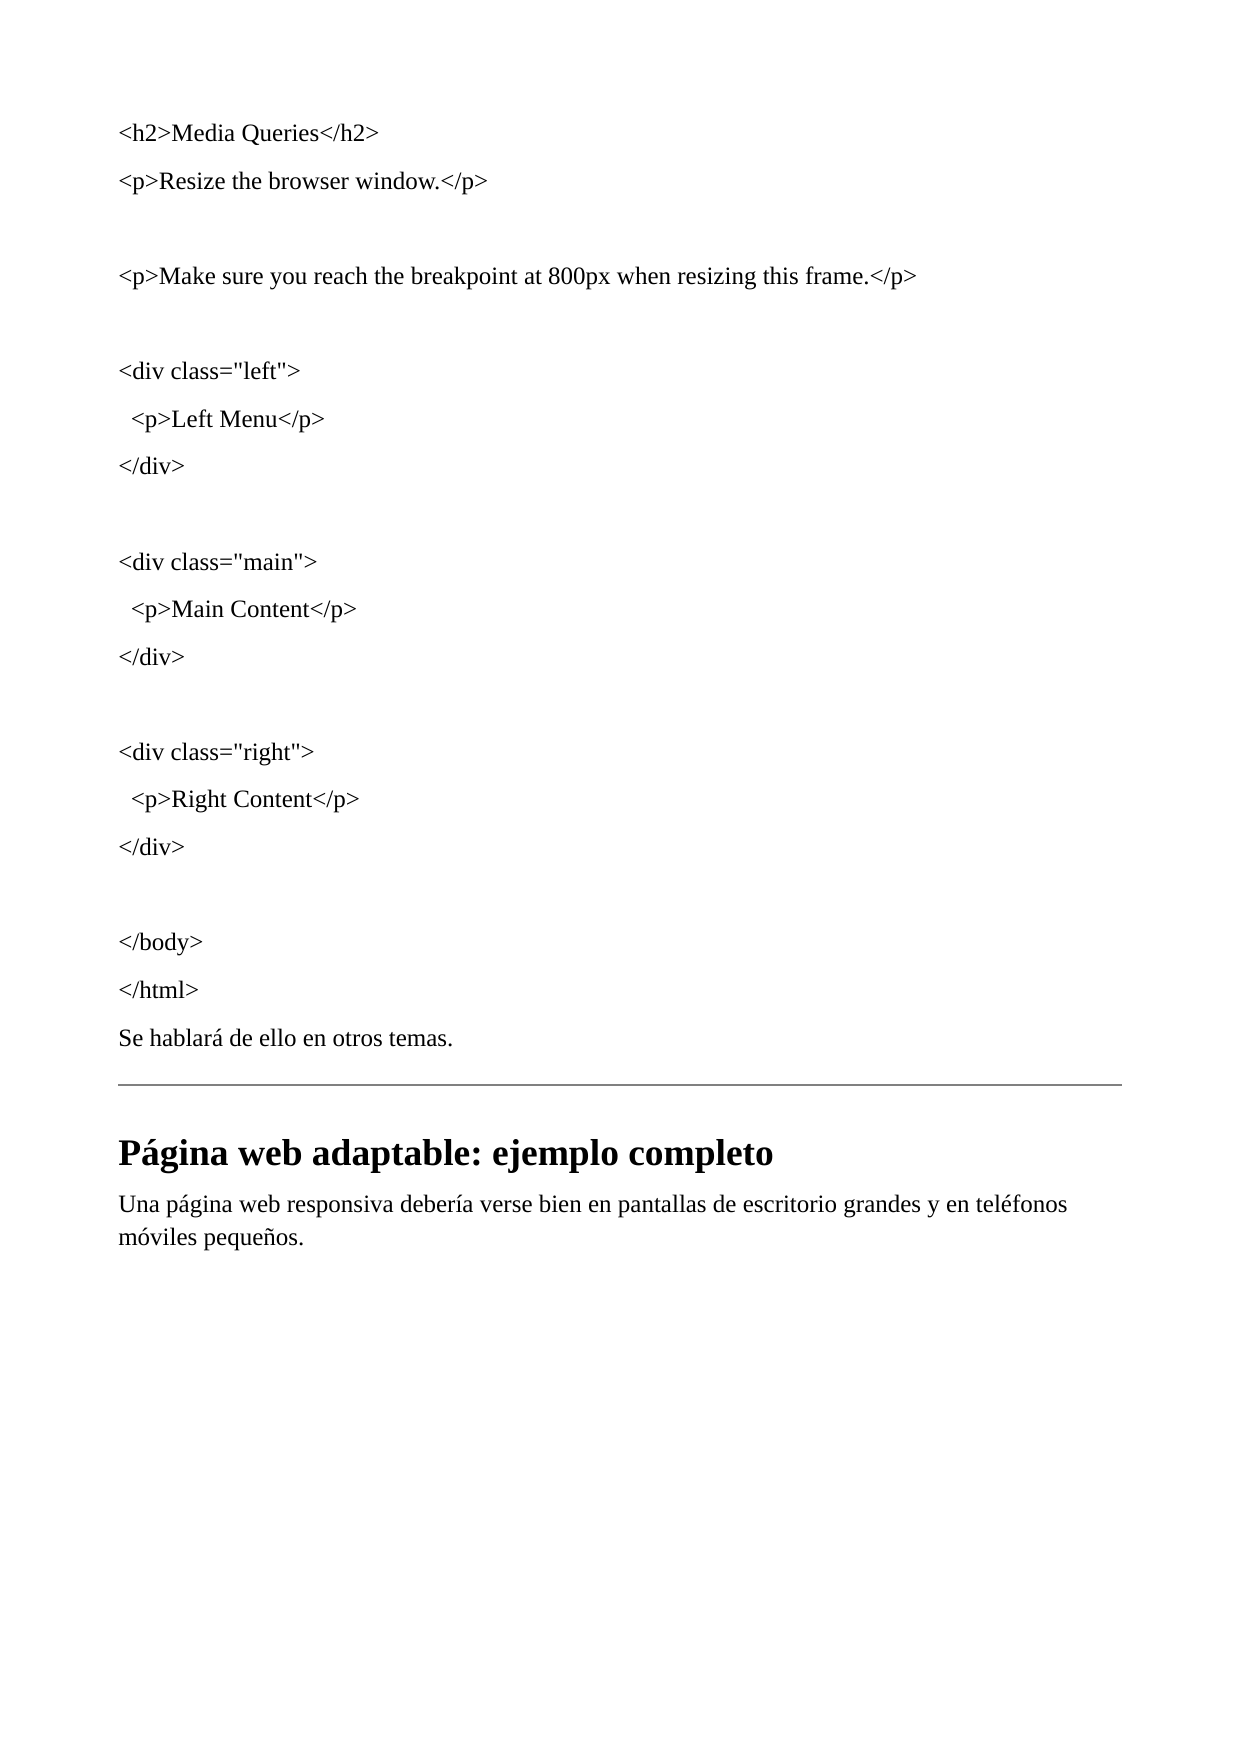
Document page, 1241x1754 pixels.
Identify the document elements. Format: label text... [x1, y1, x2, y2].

text <p>Left Menu</p> [118, 404, 1122, 432]
text Una página web responsiva debería verse bien en pantallas de escritorio grandes y en teléfonos móviles pequeños. [118, 1189, 1122, 1251]
text <h2>Media Queries</h2> [118, 118, 1122, 147]
text </div> [118, 451, 1122, 480]
text <p>Resize the browser window.</p> [118, 166, 1122, 194]
text </html> [118, 975, 1122, 1004]
text <div class="right"> [118, 737, 1122, 766]
text <div class="main"> [118, 547, 1122, 575]
text <div class="left"> [118, 356, 1122, 385]
text <p>Right Content</p> [118, 784, 1122, 813]
text </div> [118, 832, 1122, 861]
text </div> [118, 642, 1122, 671]
text <p>Main Content</p> [118, 594, 1122, 623]
text <p>Make sure you reach the breakpoint at 800px when resizing this frame.</p> [118, 261, 1122, 290]
text Se hablará de ello en otros temas. [118, 1023, 1122, 1051]
subtitle Página web adaptable: ejemplo completo [118, 1130, 1122, 1173]
text </body> [118, 927, 1122, 956]
